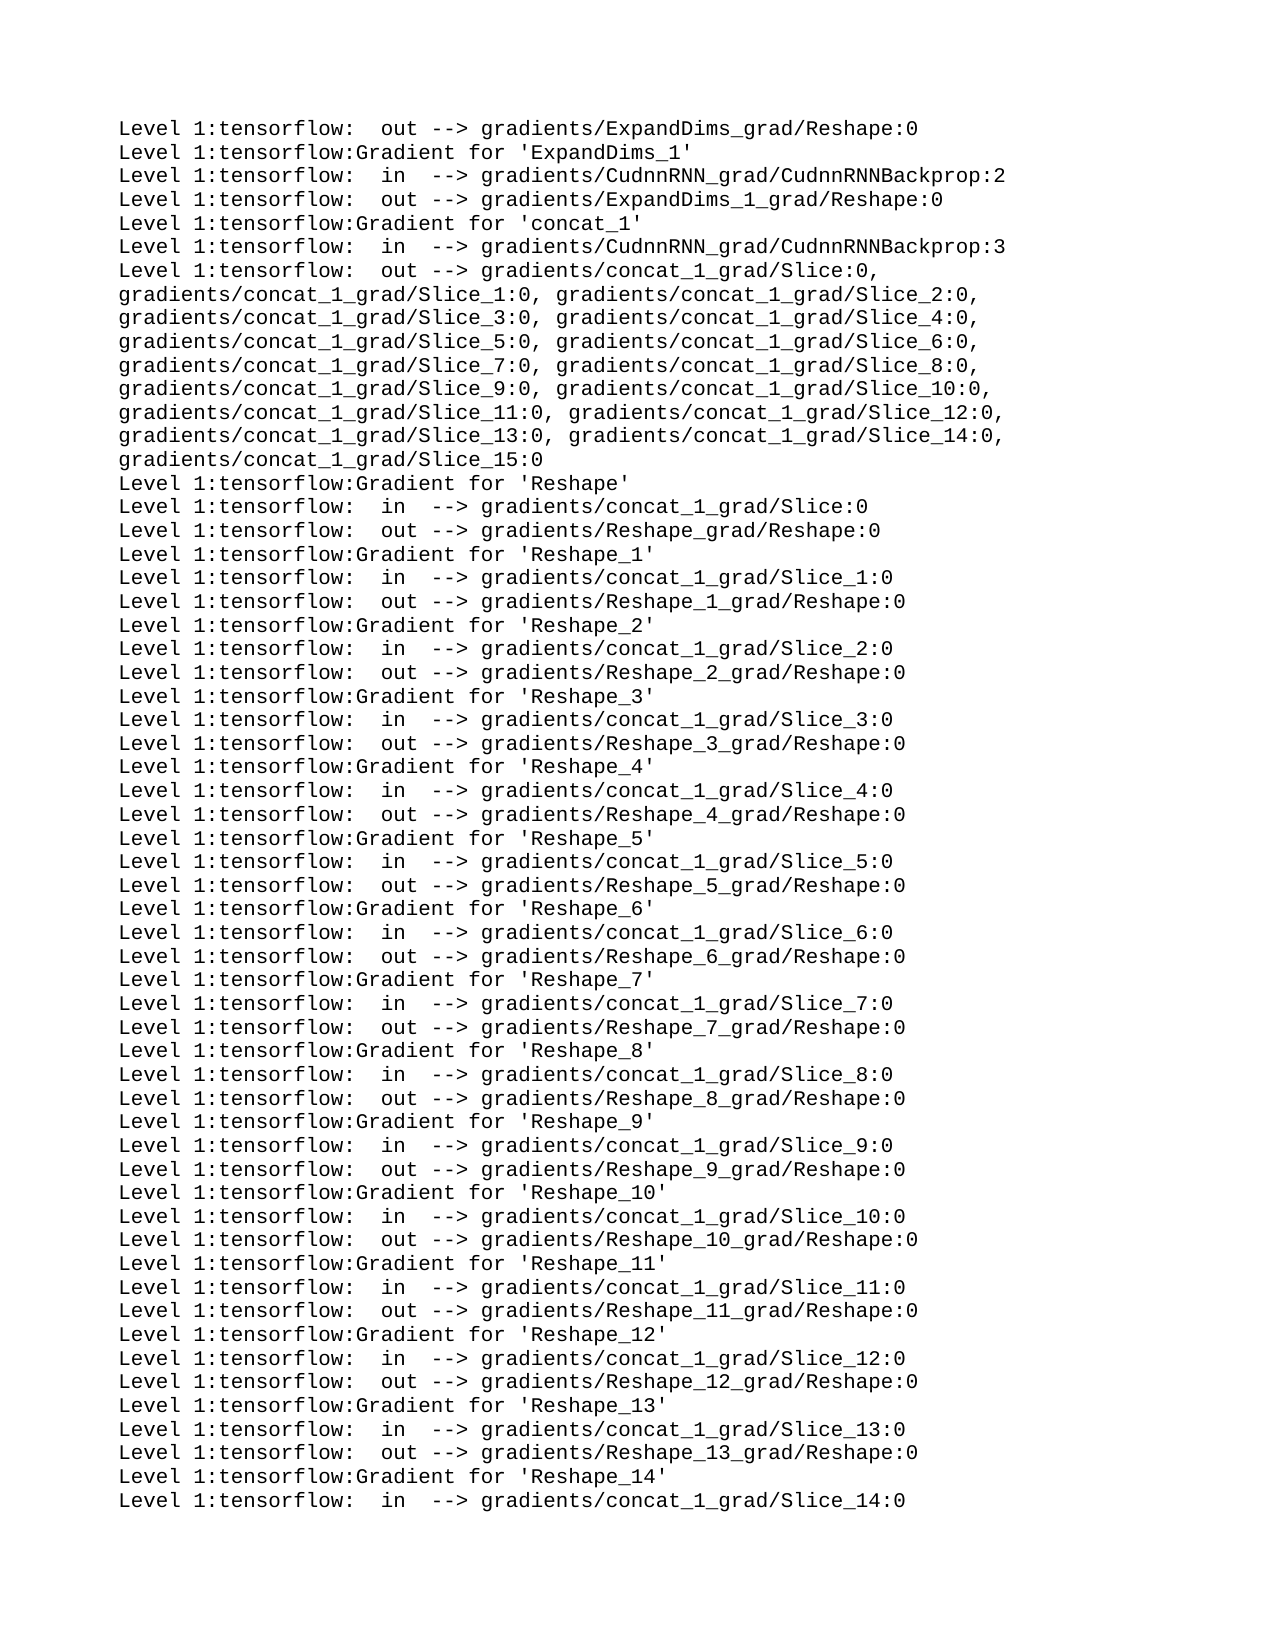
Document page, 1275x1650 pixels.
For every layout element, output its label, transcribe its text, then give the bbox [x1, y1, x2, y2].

text Level 1:tensorflow: out --> gradients/Reshape_13_grad/Reshape:0 [118, 1442, 1157, 1466]
text Level 1:tensorflow:Gradient for 'Reshape_13' [118, 1395, 1157, 1419]
text Level 1:tensorflow: out --> gradients/Reshape_6_grad/Reshape:0 [118, 946, 1157, 969]
text Level 1:tensorflow: in --> gradients/concat_1_grad/Slice_9:0 [118, 1135, 1157, 1158]
text Level 1:tensorflow:Gradient for 'Reshape_10' [118, 1182, 1157, 1206]
text Level 1:tensorflow: in --> gradients/CudnnRNN_grad/CudnnRNNBackprop:2 [118, 165, 1157, 189]
text Level 1:tensorflow: out --> gradients/Reshape_3_grad/Reshape:0 [118, 733, 1157, 757]
text Level 1:tensorflow: in --> gradients/concat_1_grad/Slice_2:0 [118, 638, 1157, 662]
text Level 1:tensorflow: in --> gradients/concat_1_grad/Slice_12:0 [118, 1348, 1157, 1371]
text Level 1:tensorflow: in --> gradients/concat_1_grad/Slice_11:0 [118, 1277, 1157, 1300]
text Level 1:tensorflow: out --> gradients/Reshape_11_grad/Reshape:0 [118, 1300, 1157, 1324]
text Level 1:tensorflow:Gradient for 'Reshape_5' [118, 827, 1157, 851]
text Level 1:tensorflow: in --> gradients/concat_1_grad/Slice_10:0 [118, 1206, 1157, 1229]
text Level 1:tensorflow: in --> gradients/concat_1_grad/Slice_1:0 [118, 567, 1157, 591]
text Level 1:tensorflow: in --> gradients/concat_1_grad/Slice_14:0 [118, 1489, 1157, 1513]
text Level 1:tensorflow:Gradient for 'Reshape_7' [118, 969, 1157, 993]
text Level 1:tensorflow: out --> gradients/Reshape_9_grad/Reshape:0 [118, 1158, 1157, 1182]
text Level 1:tensorflow: out --> gradients/concat_1_grad/Slice:0, gradients/concat_1_grad/Slice_1:0, gradients/concat_1_grad/Slice_2:0, gradients/concat_1_grad/Slice_3:0, gradients/concat_1_grad/Slice_4:0, gradients/concat_1_grad/Slice_5:0, gradients/concat_1_grad/Slice_6:0, gradients/concat_1_grad/Slice_7:0, gradients/concat_1_grad/Slice_8:0, gradients/concat_1_grad/Slice_9:0, gradients/concat_1_grad/Slice_10:0, gradients/concat_1_grad/Slice_11:0, gradients/concat_1_grad/Slice_12:0, gradients/concat_1_grad/Slice_13:0, gradients/concat_1_grad/Slice_14:0, gradients/concat_1_grad/Slice_15:0 [118, 260, 1157, 473]
text Level 1:tensorflow: out --> gradients/Reshape_grad/Reshape:0 [118, 520, 1157, 544]
text Level 1:tensorflow:Gradient for 'Reshape_12' [118, 1324, 1157, 1348]
text Level 1:tensorflow:Gradient for 'Reshape_8' [118, 1040, 1157, 1064]
text Level 1:tensorflow: in --> gradients/concat_1_grad/Slice_4:0 [118, 780, 1157, 804]
text Level 1:tensorflow:Gradient for 'Reshape_4' [118, 757, 1157, 780]
text Level 1:tensorflow:Gradient for 'ExpandDims_1' [118, 142, 1157, 165]
text Level 1:tensorflow:Gradient for 'concat_1' [118, 213, 1157, 236]
text Level 1:tensorflow: out --> gradients/Reshape_1_grad/Reshape:0 [118, 591, 1157, 615]
text Level 1:tensorflow:Gradient for 'Reshape_9' [118, 1111, 1157, 1135]
text Level 1:tensorflow: out --> gradients/ExpandDims_grad/Reshape:0 [118, 118, 1157, 142]
text Level 1:tensorflow: out --> gradients/Reshape_10_grad/Reshape:0 [118, 1229, 1157, 1253]
text Level 1:tensorflow:Gradient for 'Reshape_1' [118, 544, 1157, 567]
text Level 1:tensorflow: out --> gradients/Reshape_4_grad/Reshape:0 [118, 804, 1157, 827]
text Level 1:tensorflow: in --> gradients/concat_1_grad/Slice:0 [118, 496, 1157, 520]
text Level 1:tensorflow: out --> gradients/ExpandDims_1_grad/Reshape:0 [118, 189, 1157, 213]
text Level 1:tensorflow: out --> gradients/Reshape_2_grad/Reshape:0 [118, 662, 1157, 686]
text Level 1:tensorflow: in --> gradients/concat_1_grad/Slice_3:0 [118, 709, 1157, 733]
text Level 1:tensorflow:Gradient for 'Reshape_6' [118, 898, 1157, 922]
text Level 1:tensorflow: in --> gradients/CudnnRNN_grad/CudnnRNNBackprop:3 [118, 236, 1157, 260]
text Level 1:tensorflow: in --> gradients/concat_1_grad/Slice_7:0 [118, 993, 1157, 1017]
text Level 1:tensorflow:Gradient for 'Reshape_3' [118, 686, 1157, 709]
text Level 1:tensorflow:Gradient for 'Reshape_14' [118, 1466, 1157, 1489]
text Level 1:tensorflow: out --> gradients/Reshape_5_grad/Reshape:0 [118, 875, 1157, 898]
text Level 1:tensorflow: out --> gradients/Reshape_7_grad/Reshape:0 [118, 1017, 1157, 1040]
text Level 1:tensorflow: out --> gradients/Reshape_12_grad/Reshape:0 [118, 1371, 1157, 1395]
text Level 1:tensorflow:Gradient for 'Reshape' [118, 473, 1157, 496]
text Level 1:tensorflow: in --> gradients/concat_1_grad/Slice_13:0 [118, 1419, 1157, 1442]
text Level 1:tensorflow: in --> gradients/concat_1_grad/Slice_5:0 [118, 851, 1157, 875]
text Level 1:tensorflow:Gradient for 'Reshape_2' [118, 615, 1157, 638]
text Level 1:tensorflow:Gradient for 'Reshape_11' [118, 1253, 1157, 1277]
text Level 1:tensorflow: in --> gradients/concat_1_grad/Slice_8:0 [118, 1064, 1157, 1088]
text Level 1:tensorflow: out --> gradients/Reshape_8_grad/Reshape:0 [118, 1088, 1157, 1111]
text Level 1:tensorflow: in --> gradients/concat_1_grad/Slice_6:0 [118, 922, 1157, 946]
